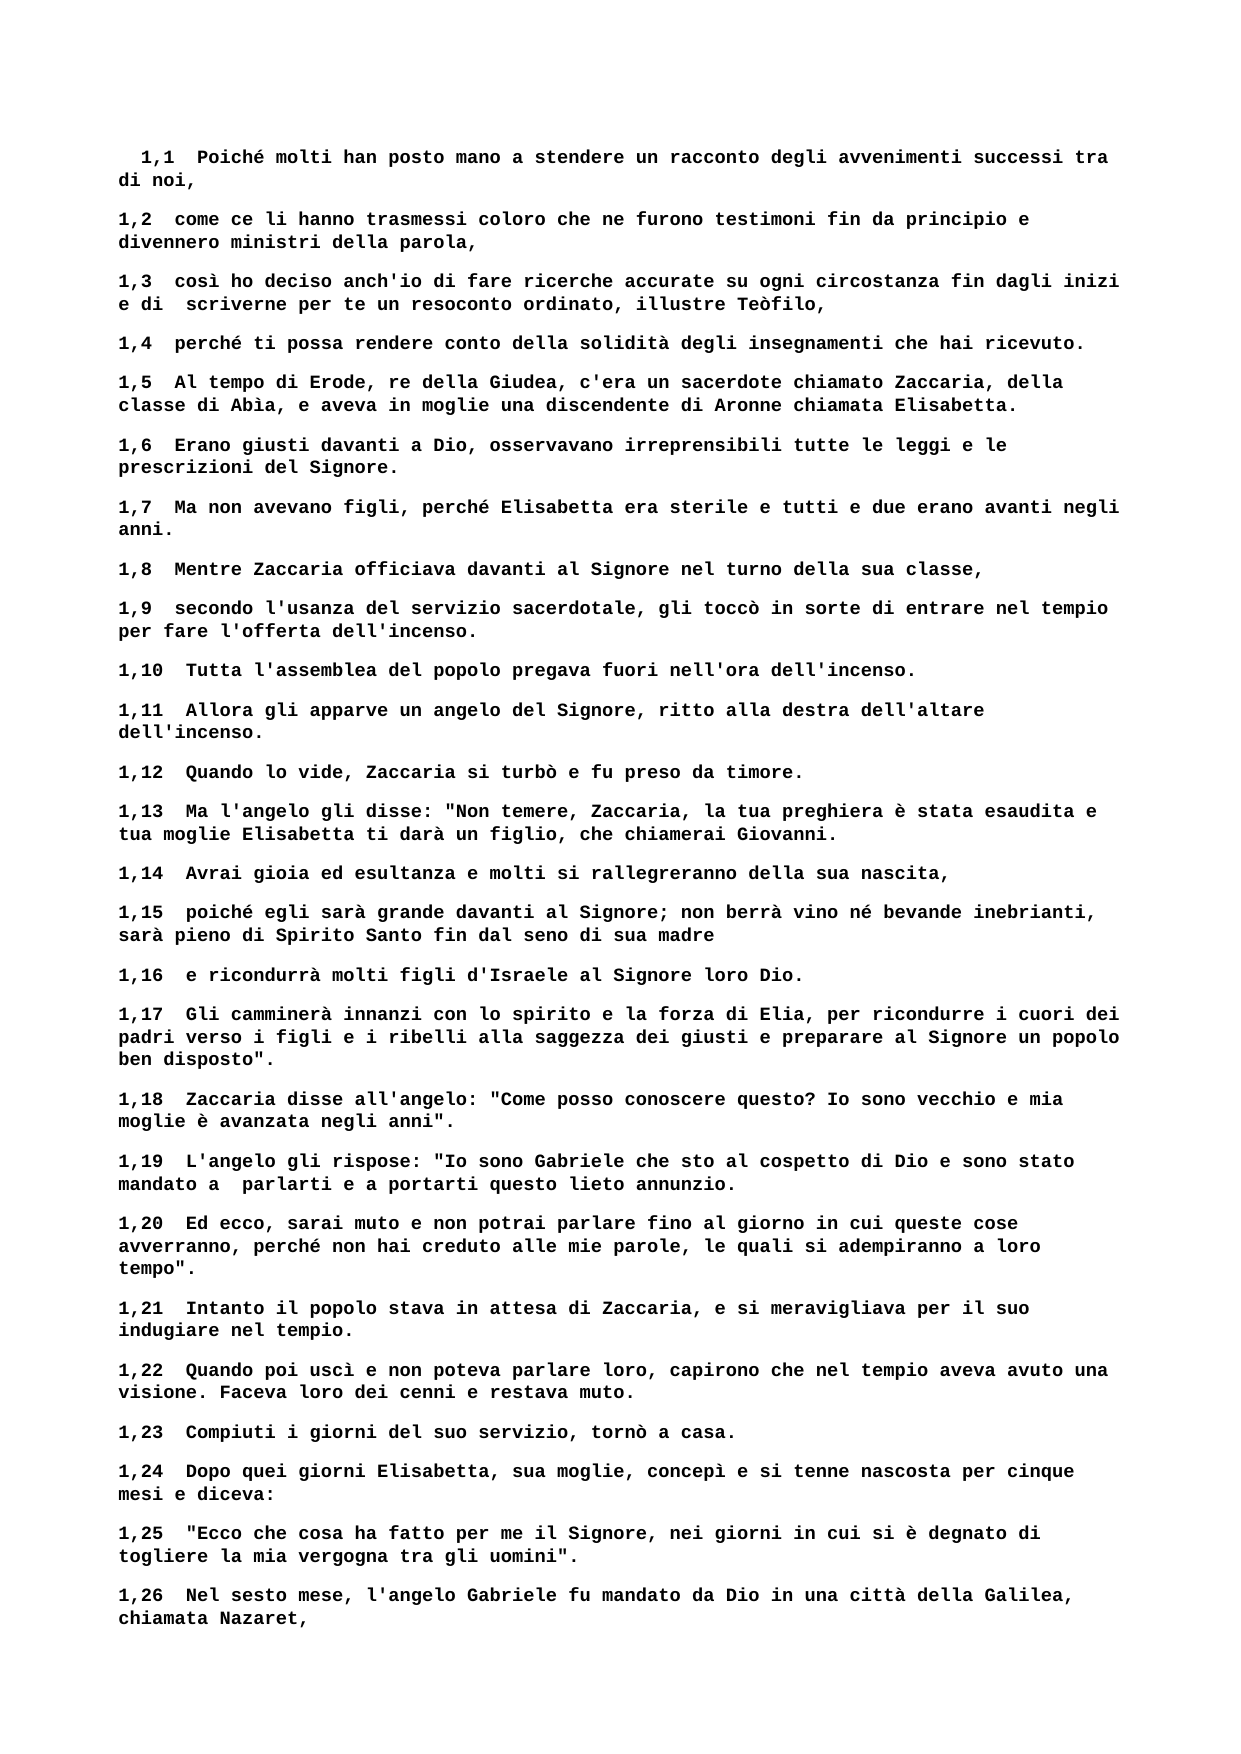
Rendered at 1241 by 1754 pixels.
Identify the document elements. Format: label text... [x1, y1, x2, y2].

text 1,14 Avrai gioia ed esultanza e molti si rallegreranno della sua nascita, [118, 864, 1122, 885]
text 1,24 Dopo quei giorni Elisabetta, sua moglie, concepì e si tenne nascosta per cinque mesi e diceva: [118, 1462, 1122, 1506]
text 1,11 Allora gli apparve un angelo del Signore, ritto alla destra dell'altare dell'incenso. [118, 700, 1122, 744]
text 1,4 perché ti possa rendere conto della solidità degli insegnamenti che hai ricevuto. [118, 334, 1122, 355]
text 1,25 "Ecco che cosa ha fatto per me il Signore, nei giorni in cui si è degnato di togliere la mia vergogna tra gli uomini". [118, 1524, 1122, 1568]
text 1,7 Ma non avevano figli, perché Elisabetta era sterile e tutti e due erano avanti negli anni. [118, 497, 1122, 541]
text 1,2 come ce li hanno trasmessi coloro che ne furono testimoni fin da principio e divennero ministri della parola, [118, 210, 1122, 254]
text 1,13 Ma l'angelo gli disse: "Non temere, Zaccaria, la tua preghiera è stata esaudita e tua moglie Elisabetta ti darà un figlio, che chiamerai Giovanni. [118, 802, 1122, 846]
text 1,6 Erano giusti davanti a Dio, osservavano irreprensibili tutte le leggi e le prescrizioni del Signore. [118, 435, 1122, 479]
text 1,8 Mentre Zaccaria officiava davanti al Signore nel turno della sua classe, [118, 559, 1122, 581]
text 1,26 Nel sesto mese, l'angelo Gabriele fu mandato da Dio in una città della Galilea, chiamata Nazaret, [118, 1586, 1122, 1630]
text 1,1 Poiché molti han posto mano a stendere un racconto degli avvenimenti successi tra di noi, [118, 148, 1122, 192]
text 1,3 così ho deciso anch'io di fare ricerche accurate su ogni circostanza fin dagli inizi e di scriverne per te un resoconto ordinato, illustre Teòfilo, [118, 272, 1122, 316]
text 1,19 L'angelo gli rispose: "Io sono Gabriele che sto al cospetto di Dio e sono stato mandato a parlarti e a portarti questo lieto annunzio. [118, 1152, 1122, 1196]
text 1,12 Quando lo vide, Zaccaria si turbò e fu preso da timore. [118, 762, 1122, 784]
text 1,20 Ed ecco, sarai muto e non potrai parlare fino al giorno in cui queste cose avverranno, perché non hai creduto alle mie parole, le quali si adempiranno a loro tempo". [118, 1214, 1122, 1280]
text 1,15 poiché egli sarà grande davanti al Signore; non berrà vino né bevande inebrianti, sarà pieno di Spirito Santo fin dal seno di sua madre [118, 903, 1122, 947]
text 1,17 Gli camminerà innanzi con lo spirito e la forza di Elia, per ricondurre i cuori dei padri verso i figli e i ribelli alla saggezza dei giusti e preparare al Signore un popolo ben disposto". [118, 1005, 1122, 1071]
text 1,5 Al tempo di Erode, re della Giudea, c'era un sacerdote chiamato Zaccaria, della classe di Abìa, e aveva in moglie una discendente di Aronne chiamata Elisabetta. [118, 373, 1122, 417]
text 1,21 Intanto il popolo stava in attesa di Zaccaria, e si meravigliava per il suo indugiare nel tempio. [118, 1298, 1122, 1342]
text 1,9 secondo l'usanza del servizio sacerdotale, gli toccò in sorte di entrare nel tempio per fare l'offerta dell'incenso. [118, 599, 1122, 643]
text 1,23 Compiuti i giorni del suo servizio, tornò a casa. [118, 1423, 1122, 1444]
text 1,10 Tutta l'assemblea del popolo pregava fuori nell'ora dell'incenso. [118, 661, 1122, 682]
text 1,22 Quando poi uscì e non poteva parlare loro, capirono che nel tempio aveva avuto una visione. Faceva loro dei cenni e restava muto. [118, 1361, 1122, 1404]
text 1,18 Zaccaria disse all'angelo: "Come posso conoscere questo? Io sono vecchio e mia moglie è avanzata negli anni". [118, 1089, 1122, 1133]
text 1,16 e ricondurrà molti figli d'Israele al Signore loro Dio. [118, 965, 1122, 987]
